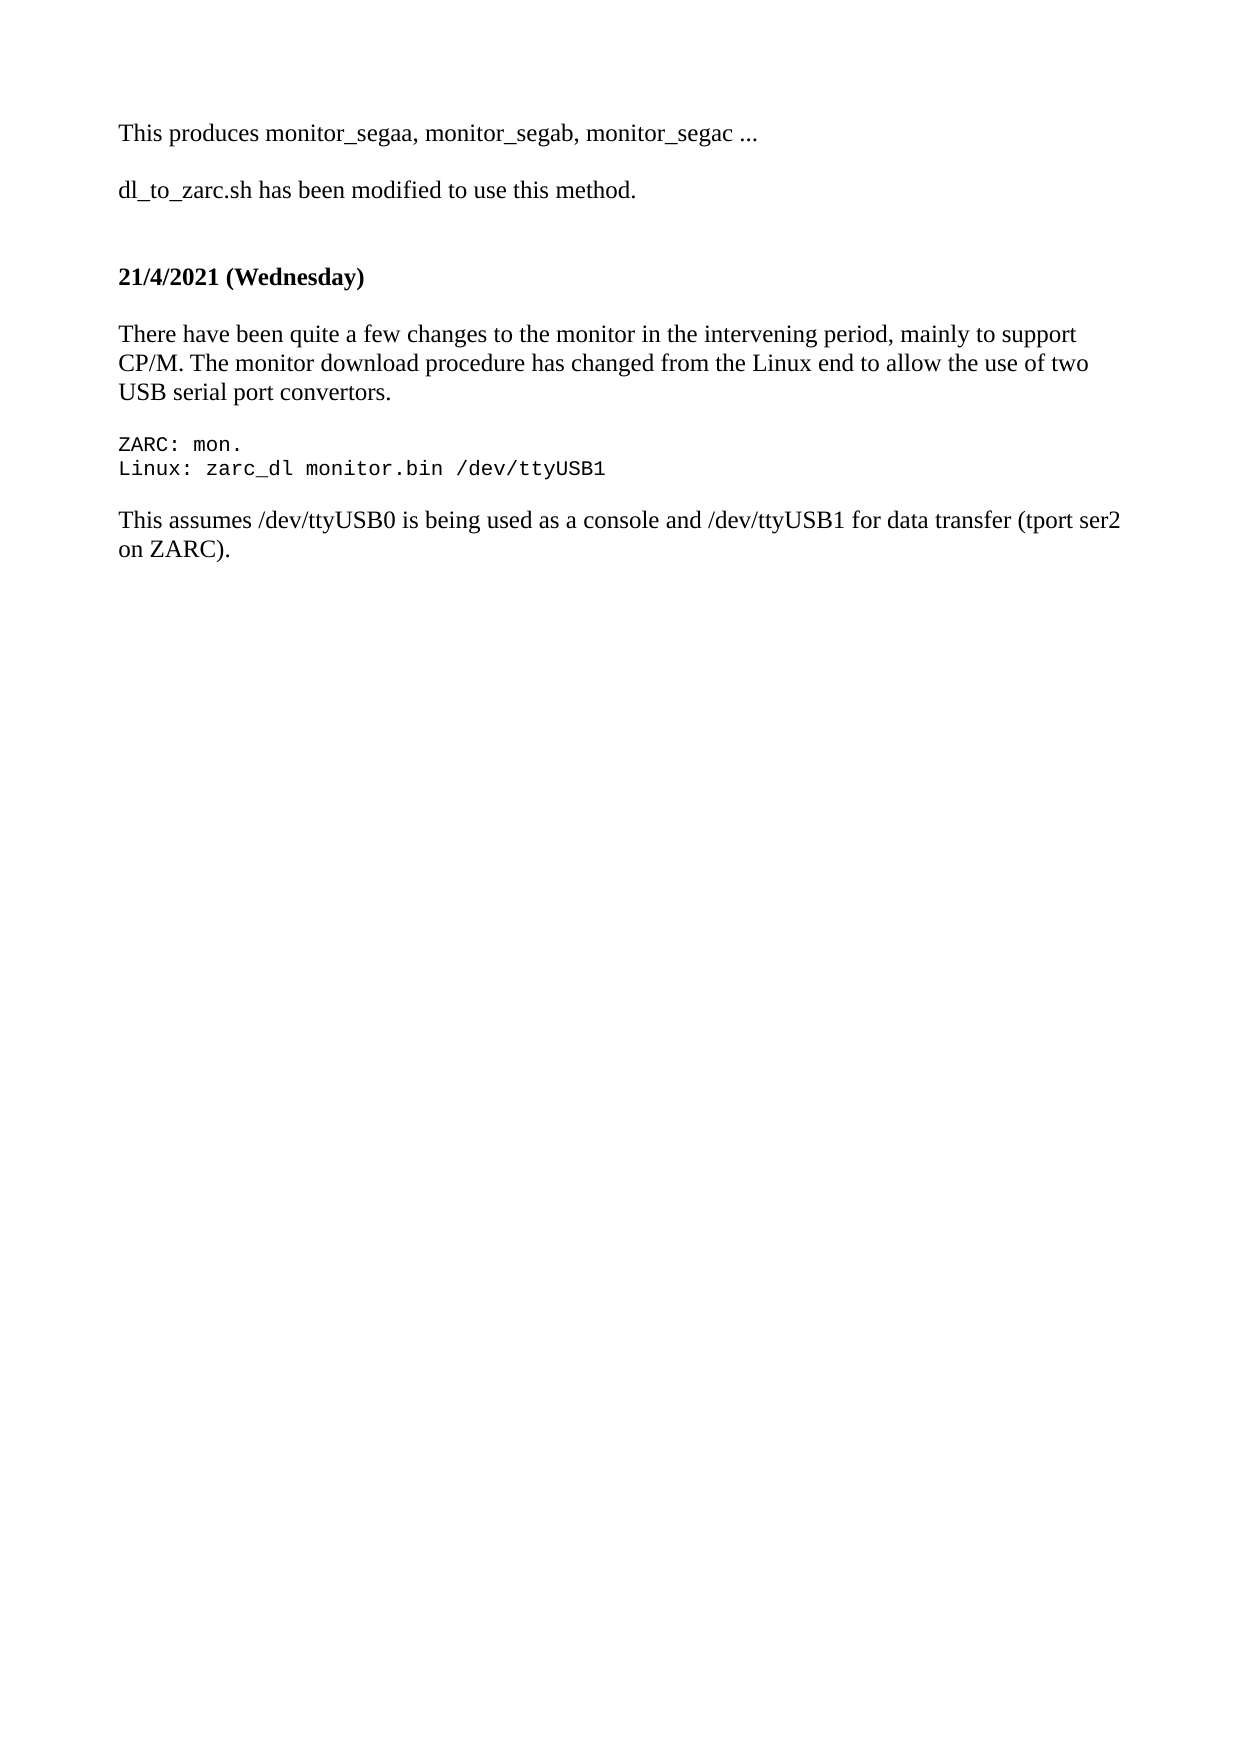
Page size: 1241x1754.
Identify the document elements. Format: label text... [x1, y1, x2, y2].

text ZARC: mon. [118, 434, 1122, 458]
text There have been quite a few changes to the monitor in the intervening period, mainly to support CP/M. The monitor download procedure has changed from the Linux end to allow the use of two USB serial port convertors. [118, 319, 1122, 406]
text This produces monitor_segaa, monitor_segab, monitor_segac ... [118, 118, 1122, 147]
text Linux: zarc_dl monitor.bin /dev/ttyUSB1 [118, 458, 1122, 482]
text dl_to_zarc.sh has been modified to use this method. [118, 176, 1122, 204]
text This assumes /dev/ttyUSB0 is being used as a console and /dev/ttyUSB1 for data transfer (tport ser2 on ZARC). [118, 505, 1122, 563]
text 21/4/2021 (Wednesday) [118, 262, 1122, 291]
